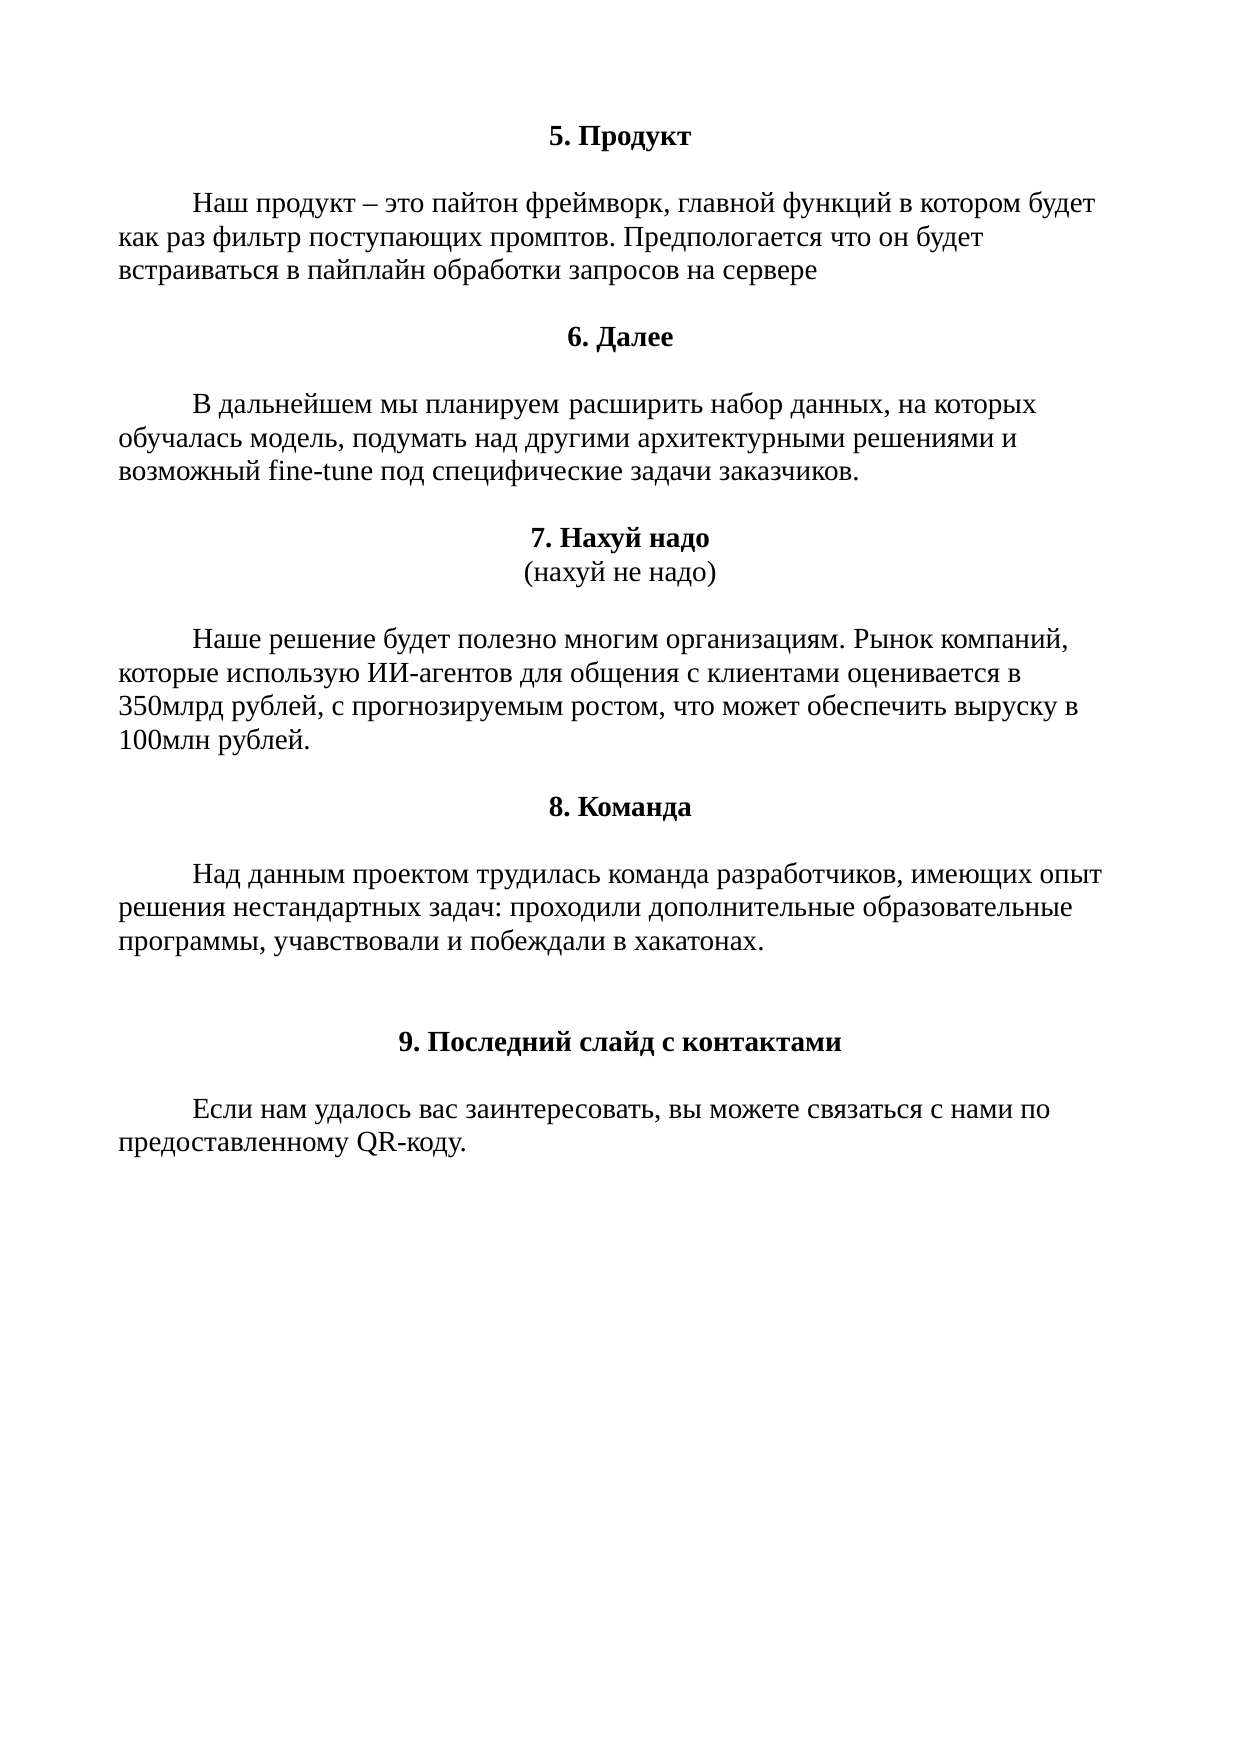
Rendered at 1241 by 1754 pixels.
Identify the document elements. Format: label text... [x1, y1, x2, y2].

text Наше решение будет полезно многим организациям. Рынок компаний, которые использую ИИ-агентов для общения с клиентами оценивается в 350млрд рублей, с прогнозируемым ростом, что может обеспечить выруску в 100млн рублей. [118, 621, 1122, 755]
text 5. Продукт [118, 118, 1122, 152]
text Наш продукт – это пайтон фреймворк, главной функций в котором будет как раз фильтр поступающих промптов. Предпологается что он будет встраиваться в пайплайн обработки запросов на сервере [118, 185, 1122, 286]
text 9. Последний слайд с контактами [118, 1024, 1122, 1057]
text 6. Далее [118, 319, 1122, 353]
text 8. Команда [118, 789, 1122, 822]
text Если нам удалось вас заинтересовать, вы можете связаться с нами по предоставленному QR-коду. [118, 1091, 1122, 1158]
text В дальнейшем мы планируем расширить набор данных, на которых обучалась модель, подумать над другими архитектурными решениями и возможный fine-tune под специфические задачи заказчиков. [118, 386, 1122, 487]
text Над данным проектом трудилась команда разработчиков, имеющих опыт решения нестандартных задач: проходили дополнительные образовательные программы, учавствовали и побеждали в хакатонах. [118, 856, 1122, 957]
text (нахуй не надо) [118, 554, 1122, 588]
text 7. Нахуй надо [118, 521, 1122, 554]
